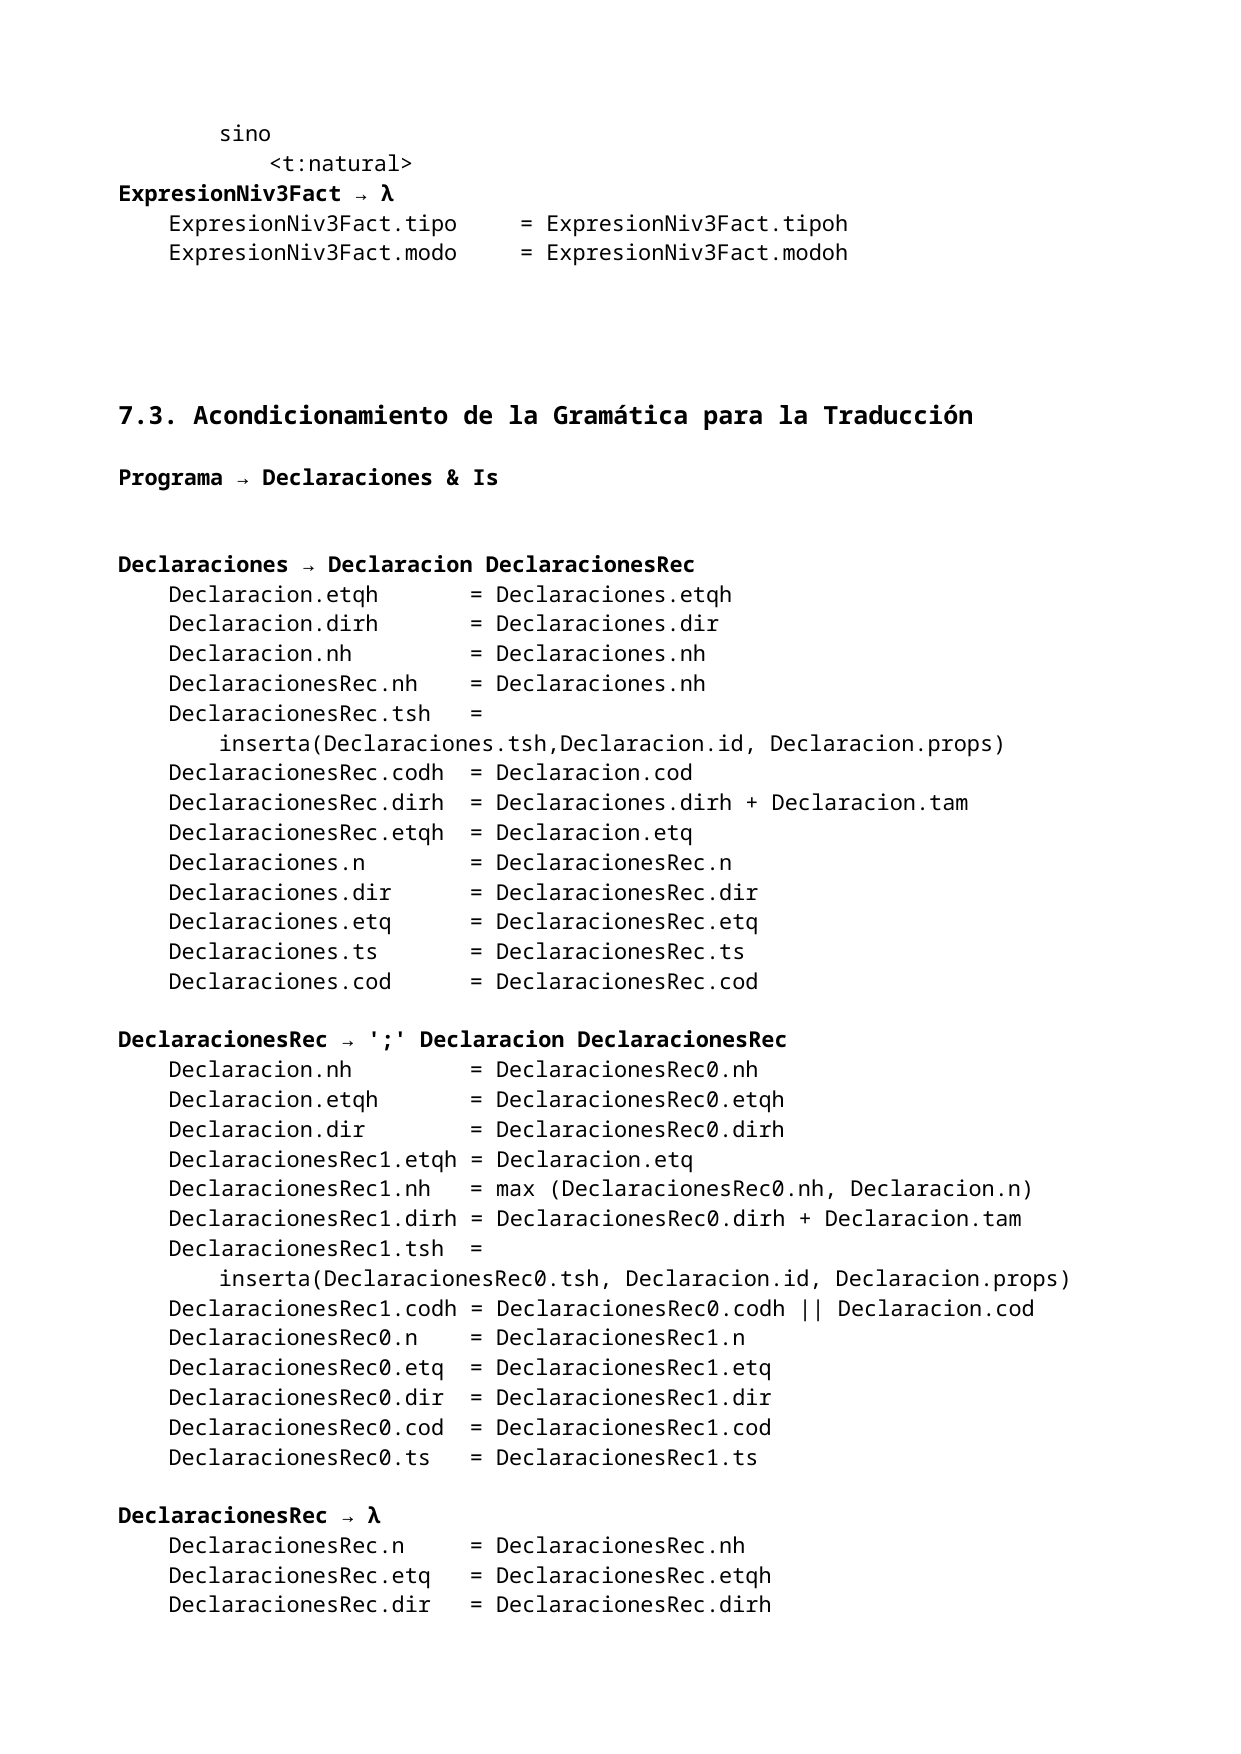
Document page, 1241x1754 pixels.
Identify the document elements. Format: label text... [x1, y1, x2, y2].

text Declaraciones.dir = DeclaracionesRec.dir [118, 877, 1122, 906]
text Declaracion.etqh = DeclaracionesRec0.etqh [118, 1084, 1122, 1114]
text Declaraciones.n = DeclaracionesRec.n [118, 847, 1122, 877]
text Declaracion.etqh = Declaraciones.etqh [118, 579, 1122, 608]
text Declaraciones.etq = DeclaracionesRec.etq [118, 906, 1122, 936]
text DeclaracionesRec.etqh = Declaracion.etq [118, 817, 1122, 847]
text ExpresionNiv3Fact.modo = ExpresionNiv3Fact.modoh [118, 237, 1122, 267]
text DeclaracionesRec1.codh = DeclaracionesRec0.codh || Declaracion.cod [118, 1293, 1122, 1322]
text DeclaracionesRec.dirh = Declaraciones.dirh + Declaracion.tam [118, 787, 1122, 817]
text DeclaracionesRec0.cod = DeclaracionesRec1.cod [118, 1412, 1122, 1442]
text DeclaracionesRec.dir = DeclaracionesRec.dirh [118, 1589, 1122, 1619]
text Declaraciones.cod = DeclaracionesRec.cod [118, 966, 1122, 996]
text DeclaracionesRec1.etqh = Declaracion.etq [118, 1144, 1122, 1173]
text <t:natural> [118, 148, 1122, 178]
text DeclaracionesRec.nh = Declaraciones.nh [118, 668, 1122, 698]
text inserta(DeclaracionesRec0.tsh, Declaracion.id, Declaracion.props) [118, 1263, 1122, 1293]
text DeclaracionesRec0.etq = DeclaracionesRec1.etq [118, 1352, 1122, 1382]
text Declaracion.dir = DeclaracionesRec0.dirh [118, 1114, 1122, 1144]
text Declaracion.dirh = Declaraciones.dir [118, 608, 1122, 638]
text Declaraciones → Declaracion DeclaracionesRec [118, 549, 1122, 579]
text DeclaracionesRec0.n = DeclaracionesRec1.n [118, 1322, 1122, 1352]
text ExpresionNiv3Fact → λ [118, 178, 1122, 207]
text Declaracion.nh = Declaraciones.nh [118, 638, 1122, 668]
text DeclaracionesRec.codh = Declaracion.cod [118, 757, 1122, 787]
text inserta(Declaraciones.tsh,Declaracion.id, Declaracion.props) [118, 728, 1122, 757]
text DeclaracionesRec → ';' Declaracion DeclaracionesRec [118, 1024, 1122, 1054]
text DeclaracionesRec.etq = DeclaracionesRec.etqh [118, 1560, 1122, 1589]
text DeclaracionesRec0.ts = DeclaracionesRec1.ts [118, 1442, 1122, 1471]
text Declaracion.nh = DeclaracionesRec0.nh [118, 1054, 1122, 1084]
text DeclaracionesRec1.tsh = [118, 1233, 1122, 1263]
text DeclaracionesRec1.dirh = DeclaracionesRec0.dirh + Declaracion.tam [118, 1203, 1122, 1233]
text DeclaracionesRec.tsh = [118, 698, 1122, 728]
text Programa → Declaraciones & Is [118, 462, 1122, 491]
text DeclaracionesRec → λ [118, 1500, 1122, 1530]
text Declaraciones.ts = DeclaracionesRec.ts [118, 936, 1122, 966]
text DeclaracionesRec.n = DeclaracionesRec.nh [118, 1530, 1122, 1560]
text DeclaracionesRec1.nh = max (DeclaracionesRec0.nh, Declaracion.n) [118, 1173, 1122, 1203]
text DeclaracionesRec0.dir = DeclaracionesRec1.dir [118, 1382, 1122, 1412]
text sino [118, 118, 1122, 148]
text ExpresionNiv3Fact.tipo = ExpresionNiv3Fact.tipoh [118, 207, 1122, 237]
text 7.3. Acondicionamiento de la Gramática para la Traducción [118, 398, 1122, 432]
